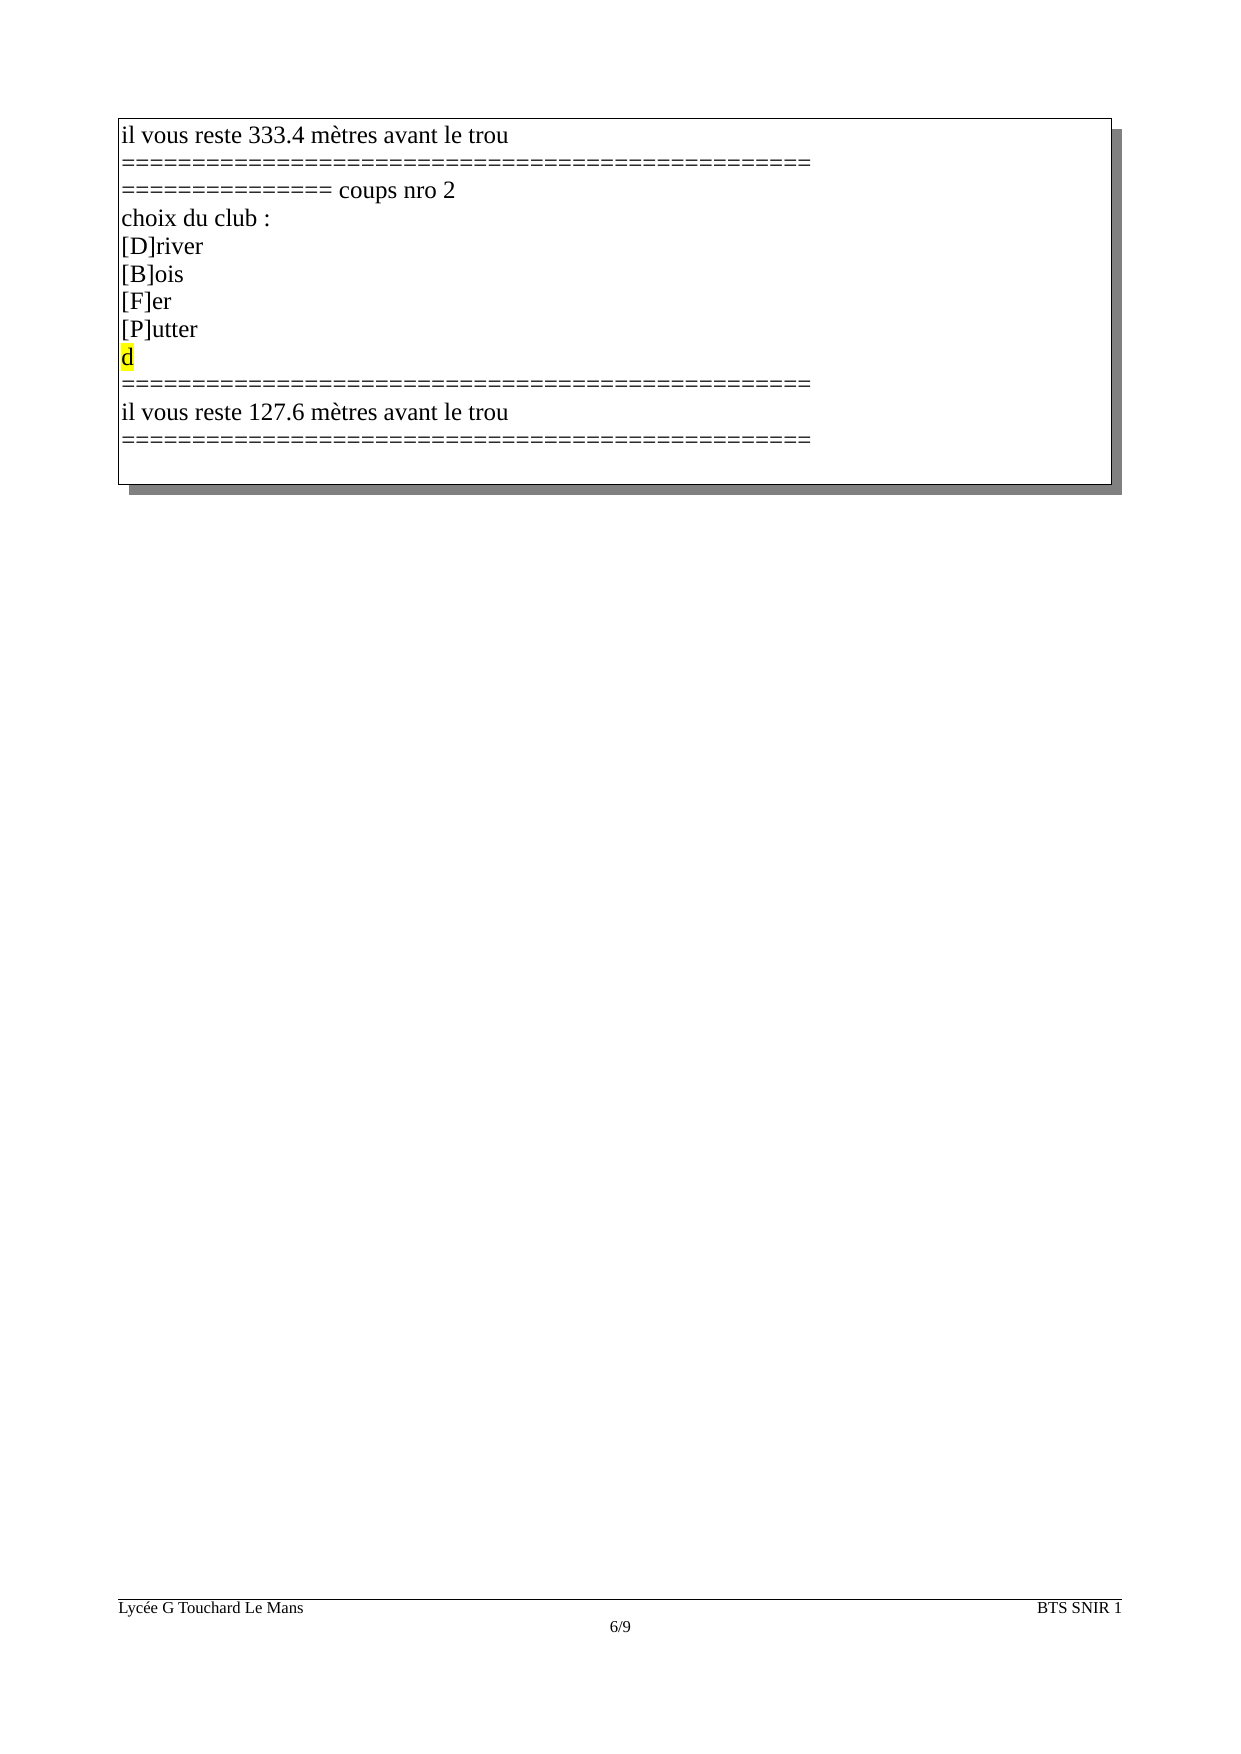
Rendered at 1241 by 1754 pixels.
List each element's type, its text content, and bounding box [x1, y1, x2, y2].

text choix du club : [119, 201, 1111, 229]
text [P]utter [119, 312, 1111, 340]
text =============== coups nro 2 [119, 173, 1111, 201]
text [D]river [119, 229, 1111, 257]
text ================================================= [119, 423, 1111, 454]
text [B]ois [119, 257, 1111, 284]
text [F]er [119, 284, 1111, 312]
text ================================================= [119, 367, 1111, 395]
text ================================================= [119, 146, 1111, 173]
text il vous reste 127.6 mètres avant le trou [119, 395, 1111, 423]
text d [119, 340, 1111, 367]
text il vous reste 333.4 mètres avant le trou [119, 119, 1111, 146]
